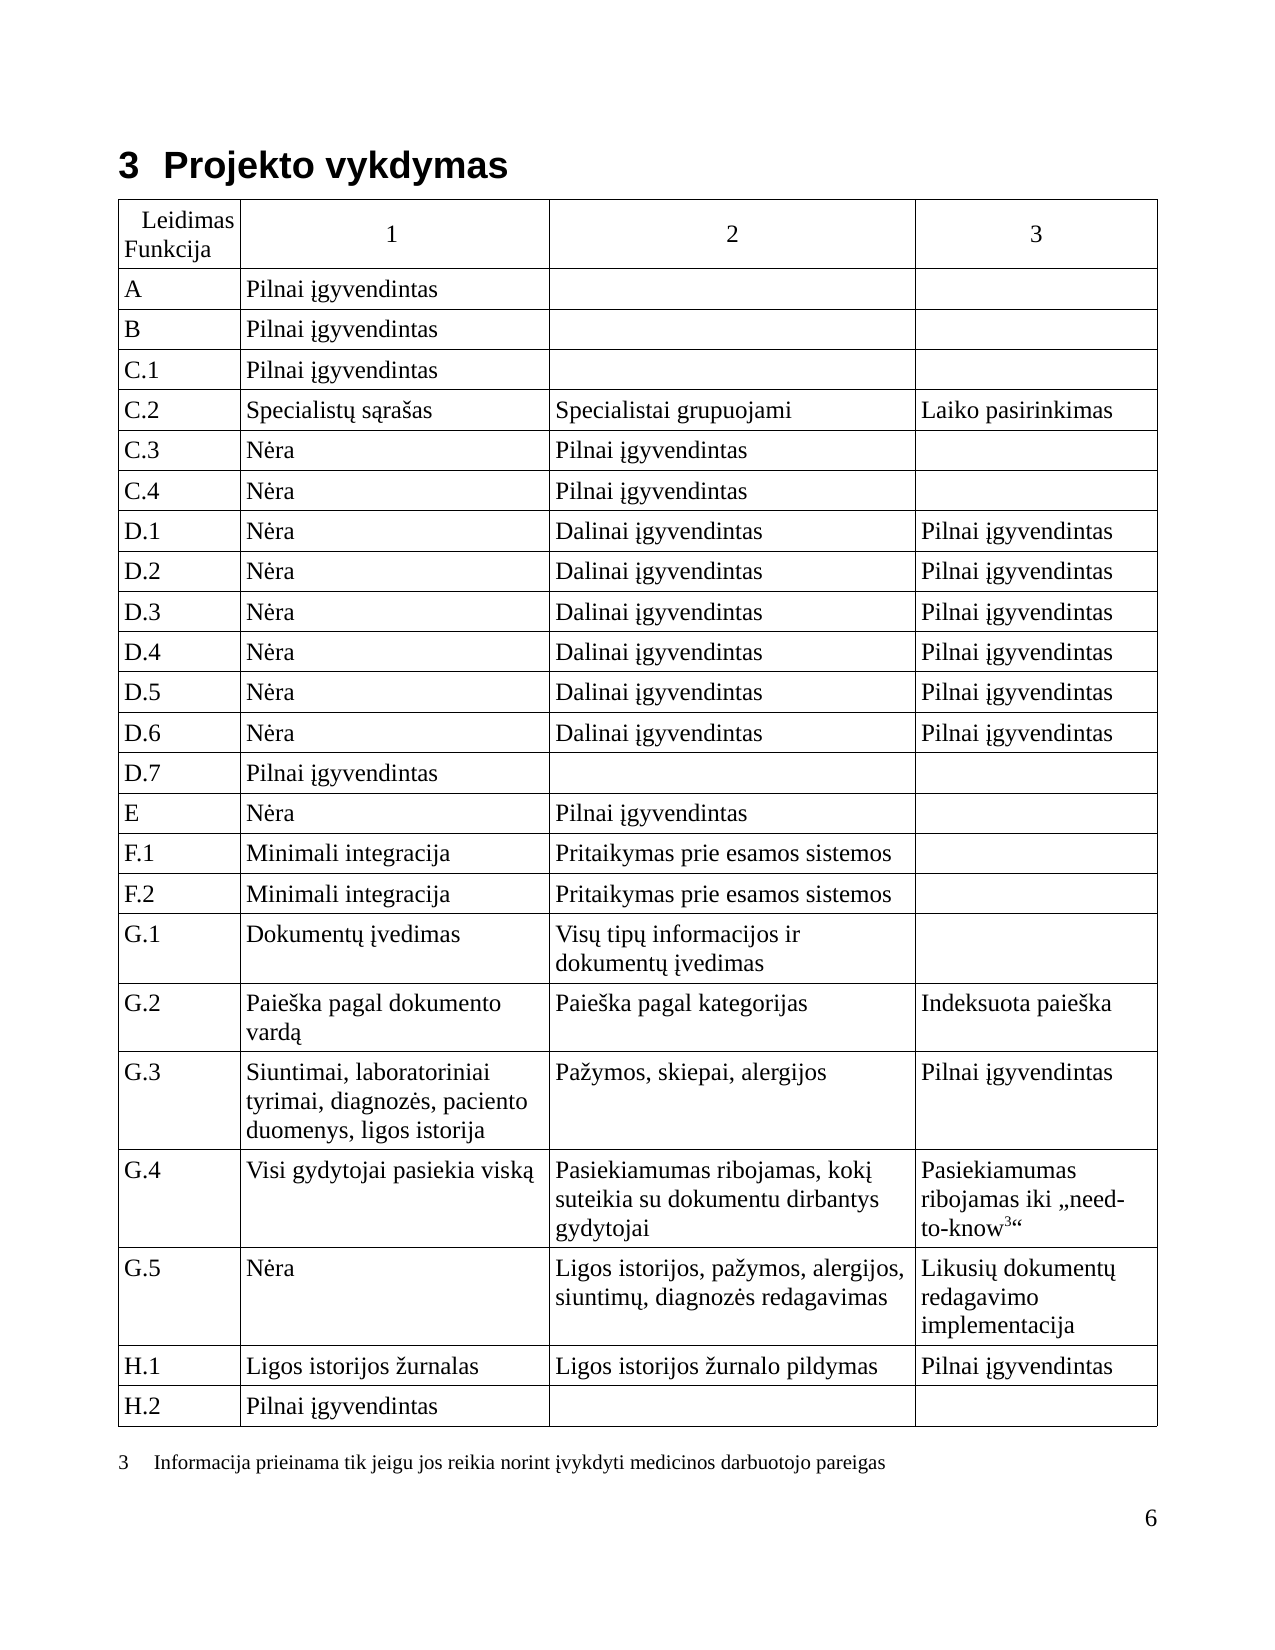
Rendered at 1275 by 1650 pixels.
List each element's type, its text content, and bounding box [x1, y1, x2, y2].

table_cell Pilnai įgyvendintas [241, 269, 549, 309]
table_header Leidimas Funkcija [119, 200, 240, 268]
table_cell Ligos istorijos žurnalas [241, 1346, 549, 1385]
table_cell G.2 [119, 984, 240, 1051]
table_cell Pritaikymas prie esamos sistemos [550, 834, 915, 873]
table_cell Nėra [241, 1248, 549, 1345]
table_cell Pritaikymas prie esamos sistemos [550, 874, 915, 913]
table_cell Pažymos, skiepai, alergijos [550, 1052, 915, 1149]
table_cell Dalinai įgyvendintas [550, 592, 915, 631]
table_cell Pilnai įgyvendintas [916, 592, 1157, 631]
table_cell B [119, 310, 240, 349]
table_cell Nėra [241, 672, 549, 712]
table_cell G.3 [119, 1052, 240, 1149]
table_cell C.4 [119, 471, 240, 510]
table_cell G.1 [119, 914, 240, 982]
table_cell D.5 [119, 672, 240, 712]
table_cell [916, 350, 1157, 389]
table_cell Pilnai įgyvendintas [916, 713, 1157, 752]
table_cell Nėra [241, 713, 549, 752]
table_cell Nėra [241, 632, 549, 671]
table_cell C.3 [119, 431, 240, 470]
table_cell Pilnai įgyvendintas [916, 552, 1157, 591]
table_cell Pilnai įgyvendintas [241, 1386, 549, 1426]
table_header 2 [550, 200, 915, 268]
table_cell Nėra [241, 592, 549, 631]
table_cell [916, 431, 1157, 470]
table_cell Nėra [241, 511, 549, 551]
table_cell G.5 [119, 1248, 240, 1345]
table_header 3 [916, 200, 1157, 268]
table_cell [916, 834, 1157, 873]
table_cell C.2 [119, 390, 240, 429]
table_cell Pasiekiamumas ribojamas iki „need-to-know“ [916, 1150, 1157, 1247]
table_cell Pilnai įgyvendintas [550, 794, 915, 833]
table_cell [916, 753, 1157, 792]
table_cell Nėra [241, 552, 549, 591]
table_cell Pilnai įgyvendintas [916, 632, 1157, 671]
table_cell [550, 350, 915, 389]
table_cell Pilnai įgyvendintas [241, 310, 549, 349]
table_cell [916, 310, 1157, 349]
table_cell D.4 [119, 632, 240, 671]
table_cell Pilnai įgyvendintas [916, 672, 1157, 712]
table_cell Dalinai įgyvendintas [550, 511, 915, 551]
table_cell Pasiekiamumas ribojamas, kokį suteikia su dokumentu dirbantys gydytojai [550, 1150, 915, 1247]
table_cell [550, 1386, 915, 1426]
table_cell Nėra [241, 794, 549, 833]
table_cell F.1 [119, 834, 240, 873]
subtitle Projekto vykdymas [118, 143, 1157, 187]
table_cell Visų tipų informacijos ir dokumentų įvedimas [550, 914, 915, 982]
table_cell Nėra [241, 471, 549, 510]
table_cell D.1 [119, 511, 240, 551]
table_cell Minimali integracija [241, 834, 549, 873]
table_cell D.3 [119, 592, 240, 631]
table_cell [916, 794, 1157, 833]
table_cell Siuntimai, laboratoriniai tyrimai, diagnozės, paciento duomenys, ligos istorija [241, 1052, 549, 1149]
table_cell Ligos istorijos, pažymos, alergijos, siuntimų, diagnozės redagavimas [550, 1248, 915, 1345]
table_cell [916, 269, 1157, 309]
table_cell Likusių dokumentų redagavimo implementacija [916, 1248, 1157, 1345]
table_cell Ligos istorijos žurnalo pildymas [550, 1346, 915, 1385]
table_cell Pilnai įgyvendintas [241, 753, 549, 792]
table_cell Pilnai įgyvendintas [550, 431, 915, 470]
table_cell A [119, 269, 240, 309]
table_cell F.2 [119, 874, 240, 913]
table_cell Dalinai įgyvendintas [550, 552, 915, 591]
table_cell H.1 [119, 1346, 240, 1385]
table_cell Pilnai įgyvendintas [916, 1346, 1157, 1385]
table_cell Dalinai įgyvendintas [550, 672, 915, 712]
table_cell [550, 753, 915, 792]
table_cell Dokumentų įvedimas [241, 914, 549, 982]
table_cell E [119, 794, 240, 833]
table_cell Dalinai įgyvendintas [550, 632, 915, 671]
table_cell Pilnai įgyvendintas [241, 350, 549, 389]
table_cell [916, 1386, 1157, 1426]
table_cell Specialistai grupuojami [550, 390, 915, 429]
table_cell Specialistų sąrašas [241, 390, 549, 429]
table_cell Nėra [241, 431, 549, 470]
table_cell Minimali integracija [241, 874, 549, 913]
table_cell Pilnai įgyvendintas [916, 511, 1157, 551]
table_cell [550, 310, 915, 349]
table_cell Indeksuota paieška [916, 984, 1157, 1051]
table_cell Paieška pagal dokumento vardą [241, 984, 549, 1051]
table_cell Paieška pagal kategorijas [550, 984, 915, 1051]
table_cell Visi gydytojai pasiekia viską [241, 1150, 549, 1247]
table_cell G.4 [119, 1150, 240, 1247]
table_cell Dalinai įgyvendintas [550, 713, 915, 752]
table_cell [916, 914, 1157, 982]
table_cell [916, 874, 1157, 913]
table_cell D.6 [119, 713, 240, 752]
table_cell Pilnai įgyvendintas [550, 471, 915, 510]
table_cell Laiko pasirinkimas [916, 390, 1157, 429]
table_cell [550, 269, 915, 309]
table_cell Pilnai įgyvendintas [916, 1052, 1157, 1149]
table_header 1 [241, 200, 549, 268]
table_cell [916, 471, 1157, 510]
table_cell D.2 [119, 552, 240, 591]
table_cell H.2 [119, 1386, 240, 1426]
table_cell C.1 [119, 350, 240, 389]
table_cell D.7 [119, 753, 240, 792]
